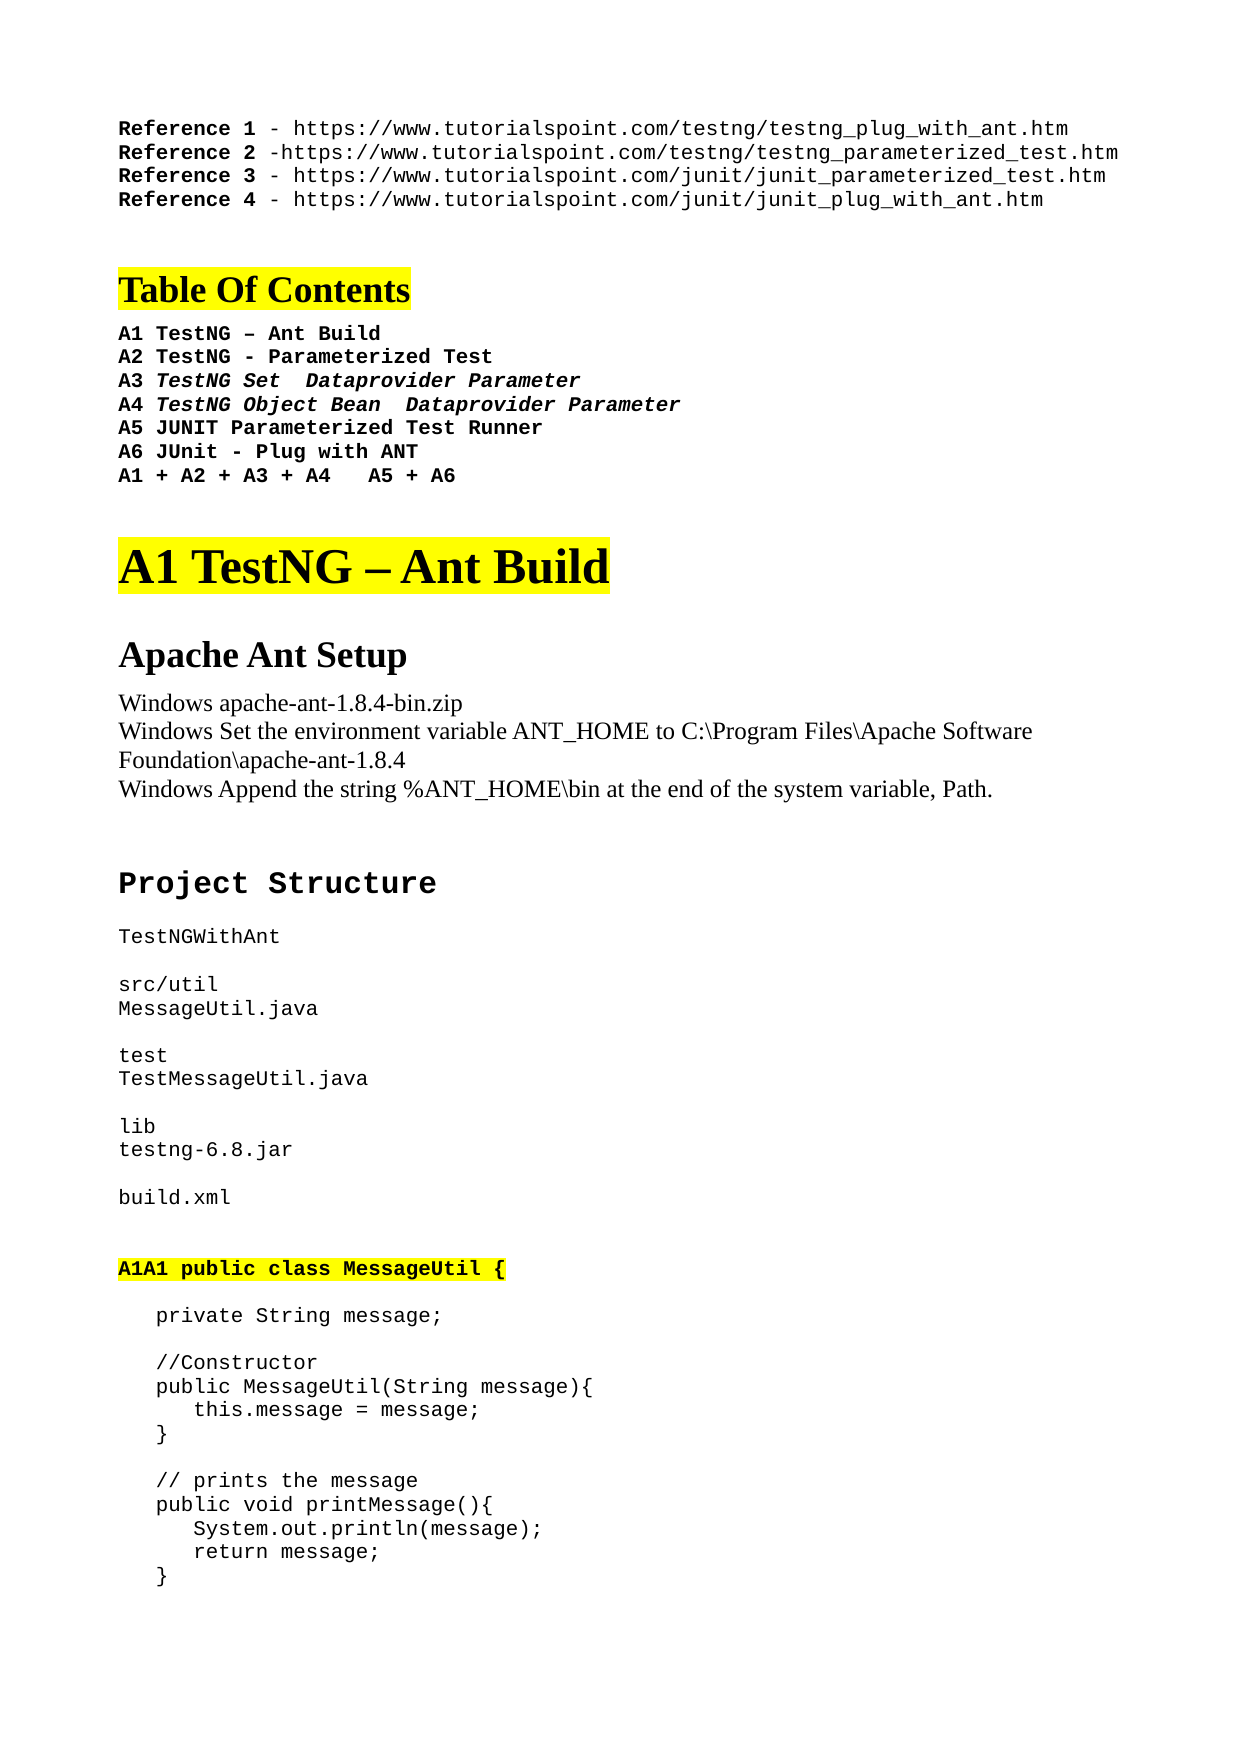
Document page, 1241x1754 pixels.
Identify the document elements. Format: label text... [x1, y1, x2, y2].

text //Constructor [118, 1352, 1122, 1376]
text Reference 3 - https://www.tutorialspoint.com/junit/junit_parameterized_test.htm [118, 165, 1122, 189]
text A5 JUNIT Parameterized Test Runner [118, 417, 1122, 441]
text A2 TestNG - Parameterized Test [118, 346, 1122, 370]
text A3 TestNG Set Dataprovider Parameter [118, 370, 1122, 394]
text A1 + A2 + A3 + A4 A5 + A6 [118, 465, 1122, 512]
text return message; [118, 1541, 1122, 1565]
text A1A1 public class MessageUtil { [118, 1258, 1122, 1281]
text A4 TestNG Object Bean Dataprovider Parameter [118, 394, 1122, 417]
text TestNGWithAnt [118, 927, 1122, 950]
text Project Structure [118, 867, 1122, 903]
text } [118, 1423, 1122, 1447]
text testng-6.8.jar [118, 1139, 1122, 1163]
text public void printMessage(){ [118, 1494, 1122, 1518]
text A6 JUnit - Plug with ANT [118, 441, 1122, 465]
text TestMessageUtil.java [118, 1068, 1122, 1092]
subtitle A1 TestNG – Ant Build [118, 537, 1122, 594]
subtitle Table Of Contents [118, 267, 1122, 310]
subtitle Apache Ant Setup [118, 632, 1122, 675]
text MessageUtil.java [118, 997, 1122, 1021]
text Reference 2 -https://www.tutorialspoint.com/testng/testng_parameterized_test.htm [118, 142, 1122, 165]
text private String message; [118, 1305, 1122, 1328]
text public MessageUtil(String message){ [118, 1376, 1122, 1399]
text // prints the message [118, 1470, 1122, 1494]
text test [118, 1045, 1122, 1068]
text Reference 1 - https://www.tutorialspoint.com/testng/testng_plug_with_ant.htm [118, 118, 1122, 142]
text } [118, 1565, 1122, 1589]
text src/util [118, 974, 1122, 997]
text A1 TestNG – Ant Build [118, 323, 1122, 346]
text Windows Set the environment variable ANT_HOME to C:\Program Files\Apache Software Foundation\apache-ant-1.8.4 [118, 716, 1122, 774]
text Windows Append the string %ANT_HOME\bin at the end of the system variable, Path. [118, 774, 1122, 803]
text Windows apache-ant-1.8.4-bin.zip [118, 688, 1122, 716]
text build.xml [118, 1187, 1122, 1210]
text System.out.println(message); [118, 1518, 1122, 1541]
text lib [118, 1116, 1122, 1139]
text this.message = message; [118, 1399, 1122, 1423]
text Reference 4 - https://www.tutorialspoint.com/junit/junit_plug_with_ant.htm [118, 189, 1122, 213]
